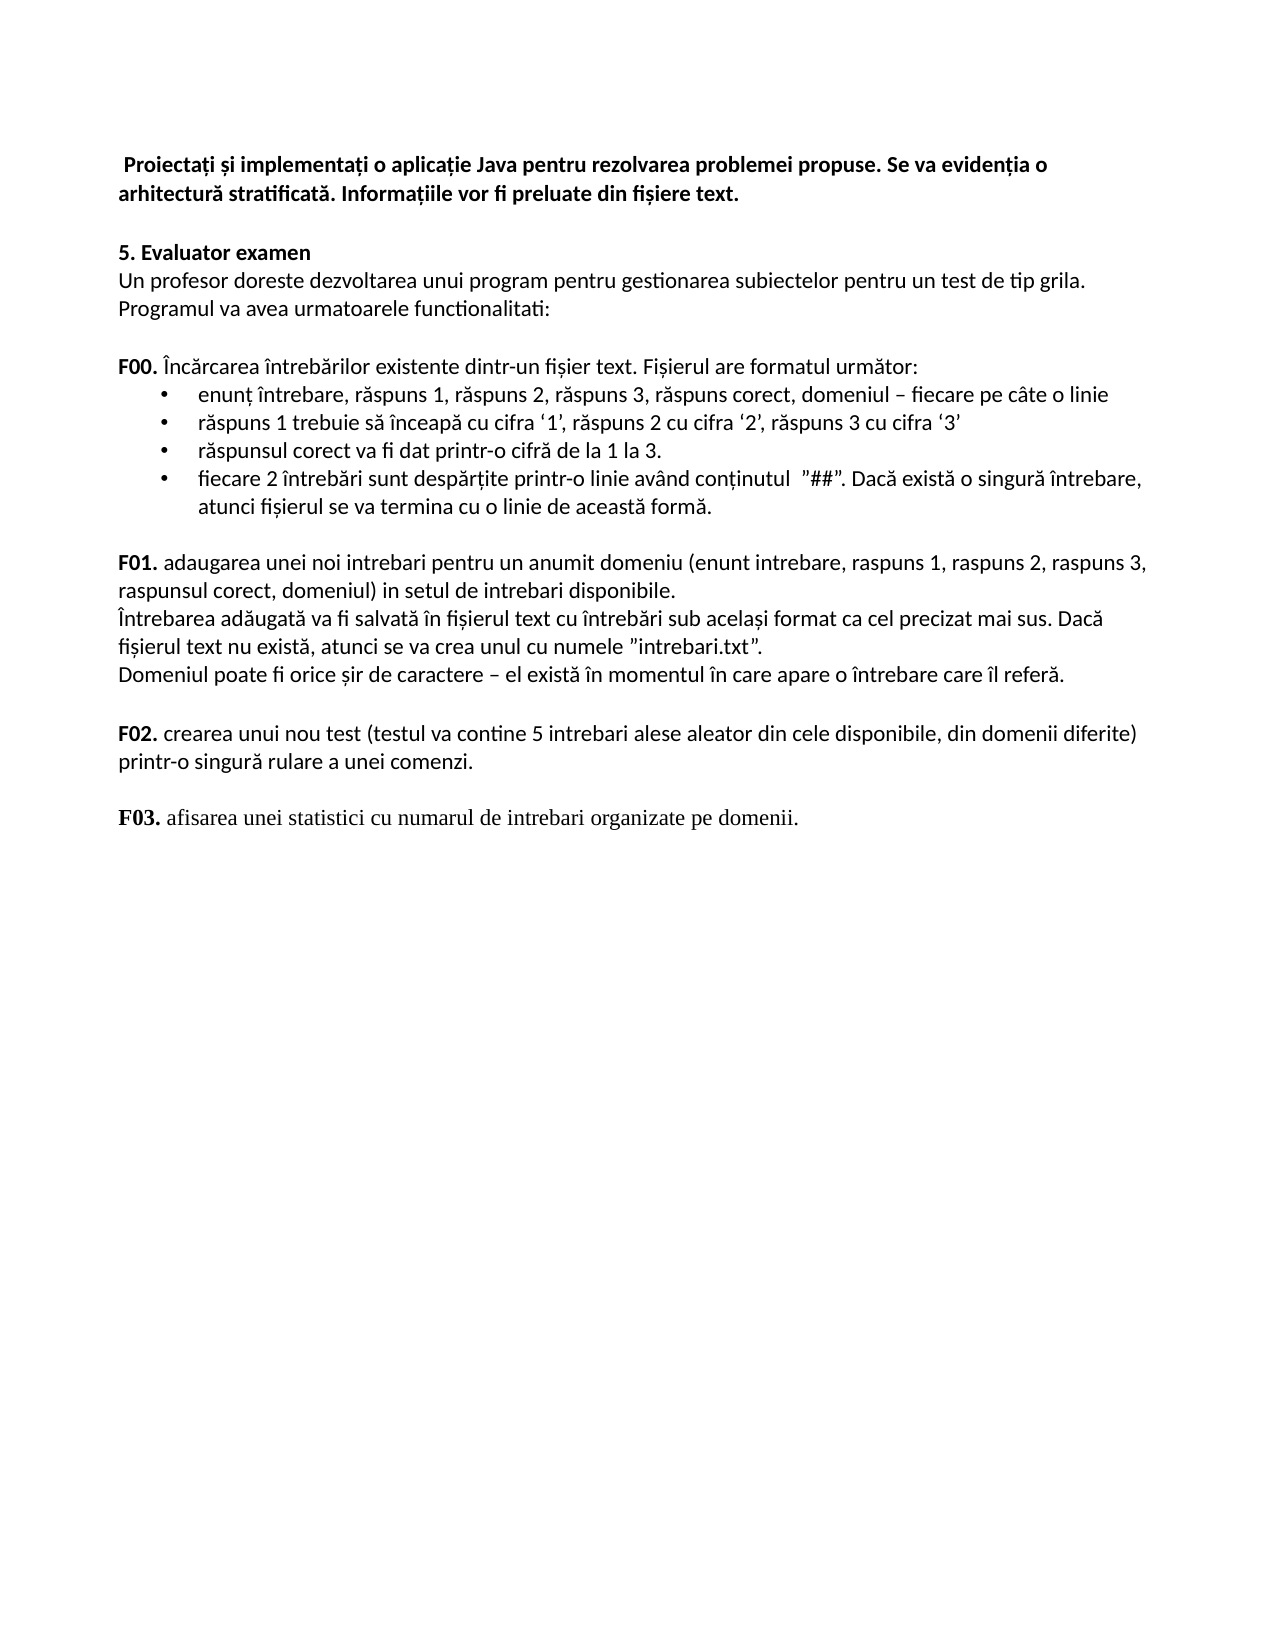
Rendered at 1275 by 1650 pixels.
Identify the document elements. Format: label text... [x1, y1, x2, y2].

text F02. crearea unui nou test (testul va contine 5 intrebari alese aleator din cele disponibile, din domenii diferite) printr-o singură rulare a unei comenzi. [118, 719, 1157, 775]
text 5. Evaluator examen [118, 238, 1157, 266]
text F03. afisarea unei statistici cu numarul de intrebari organizate pe domenii. [118, 804, 1157, 830]
text Întrebarea adăugată va fi salvată în fișierul text cu întrebări sub același format ca cel precizat mai sus. Dacă fișierul text nu există, atunci se va crea unul cu numele ”intrebari.txt”. [118, 604, 1157, 661]
list răspunsul corect va fi dat printr-o cifră de la 1 la 3. [160, 436, 1157, 464]
text F00. Încărcarea întrebărilor existente dintr-un fișier text. Fișierul are formatul următor: [118, 352, 1157, 380]
text Domeniul poate fi orice șir de caractere – el există în momentul în care apare o întrebare care îl referă. [118, 661, 1157, 688]
text Proiectaţi şi implementaţi o aplicaţie Java pentru rezolvarea problemei propuse. Se va evidenţia o arhitectură stratificată. Informaţiile vor fi preluate din fişiere text. [118, 149, 1157, 207]
list fiecare 2 întrebări sunt despărțite printr-o linie având conținutul ”##”. Dacă există o singură întrebare, atunci fișierul se va termina cu o linie de această formă. [160, 464, 1157, 520]
text F01. adaugarea unei noi intrebari pentru un anumit domeniu (enunt intrebare, raspuns 1, raspuns 2, raspuns 3, raspunsul corect, domeniul) in setul de intrebari disponibile. [118, 548, 1157, 604]
list răspuns 1 trebuie să înceapă cu cifra ‘1’, răspuns 2 cu cifra ‘2’, răspuns 3 cu cifra ‘3’ [160, 408, 1157, 436]
list enunț întrebare, răspuns 1, răspuns 2, răspuns 3, răspuns corect, domeniul – fiecare pe câte o linie [160, 380, 1157, 408]
text Un profesor doreste dezvoltarea unui program pentru gestionarea subiectelor pentru un test de tip grila. Programul va avea urmatoarele functionalitati: [118, 266, 1157, 322]
